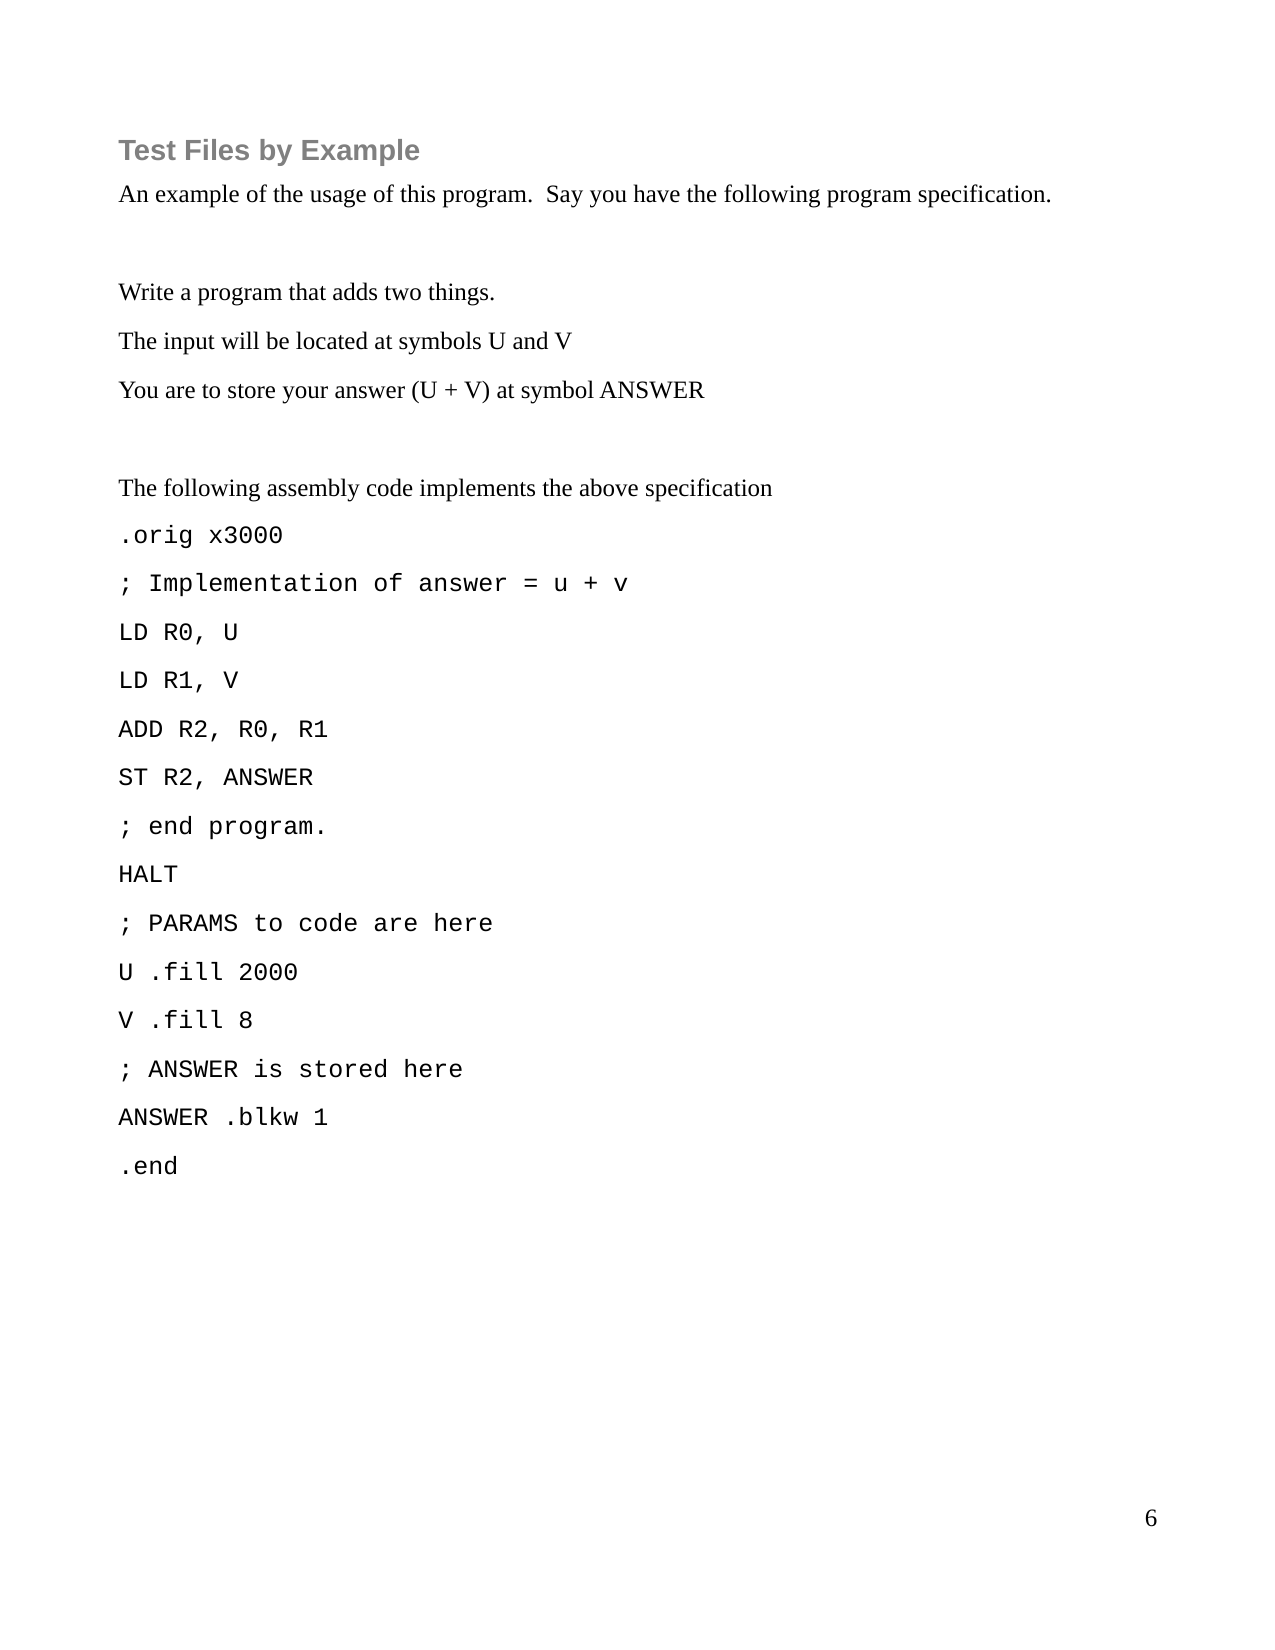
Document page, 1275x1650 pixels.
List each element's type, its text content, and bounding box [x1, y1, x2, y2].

text LD R1, V [118, 668, 1157, 696]
subtitle Test Files by Example [118, 133, 1157, 166]
text ST R2, ANSWER [118, 765, 1157, 793]
text ; ANSWER is stored here [118, 1056, 1157, 1084]
text ; PARAMS to code are here [118, 911, 1157, 939]
text HALT [118, 862, 1157, 890]
text ; end program. [118, 813, 1157, 842]
text .end [118, 1153, 1157, 1182]
text .orig x3000 [118, 522, 1157, 551]
text V .fill 8 [118, 1008, 1157, 1036]
text The input will be located at symbols U and V [118, 326, 1157, 355]
text U .fill 2000 [118, 959, 1157, 987]
text The following assembly code implements the above specification [118, 473, 1157, 502]
text ADD R2, R0, R1 [118, 716, 1157, 745]
text Write a program that adds two things. [118, 277, 1157, 306]
text ANSWER .blkw 1 [118, 1105, 1157, 1133]
text LD R0, U [118, 619, 1157, 648]
text ; Implementation of answer = u + v [118, 571, 1157, 599]
text You are to store your answer (U + V) at symbol ANSWER [118, 375, 1157, 404]
text An example of the usage of this program. Say you have the following program specification. [118, 179, 1157, 207]
